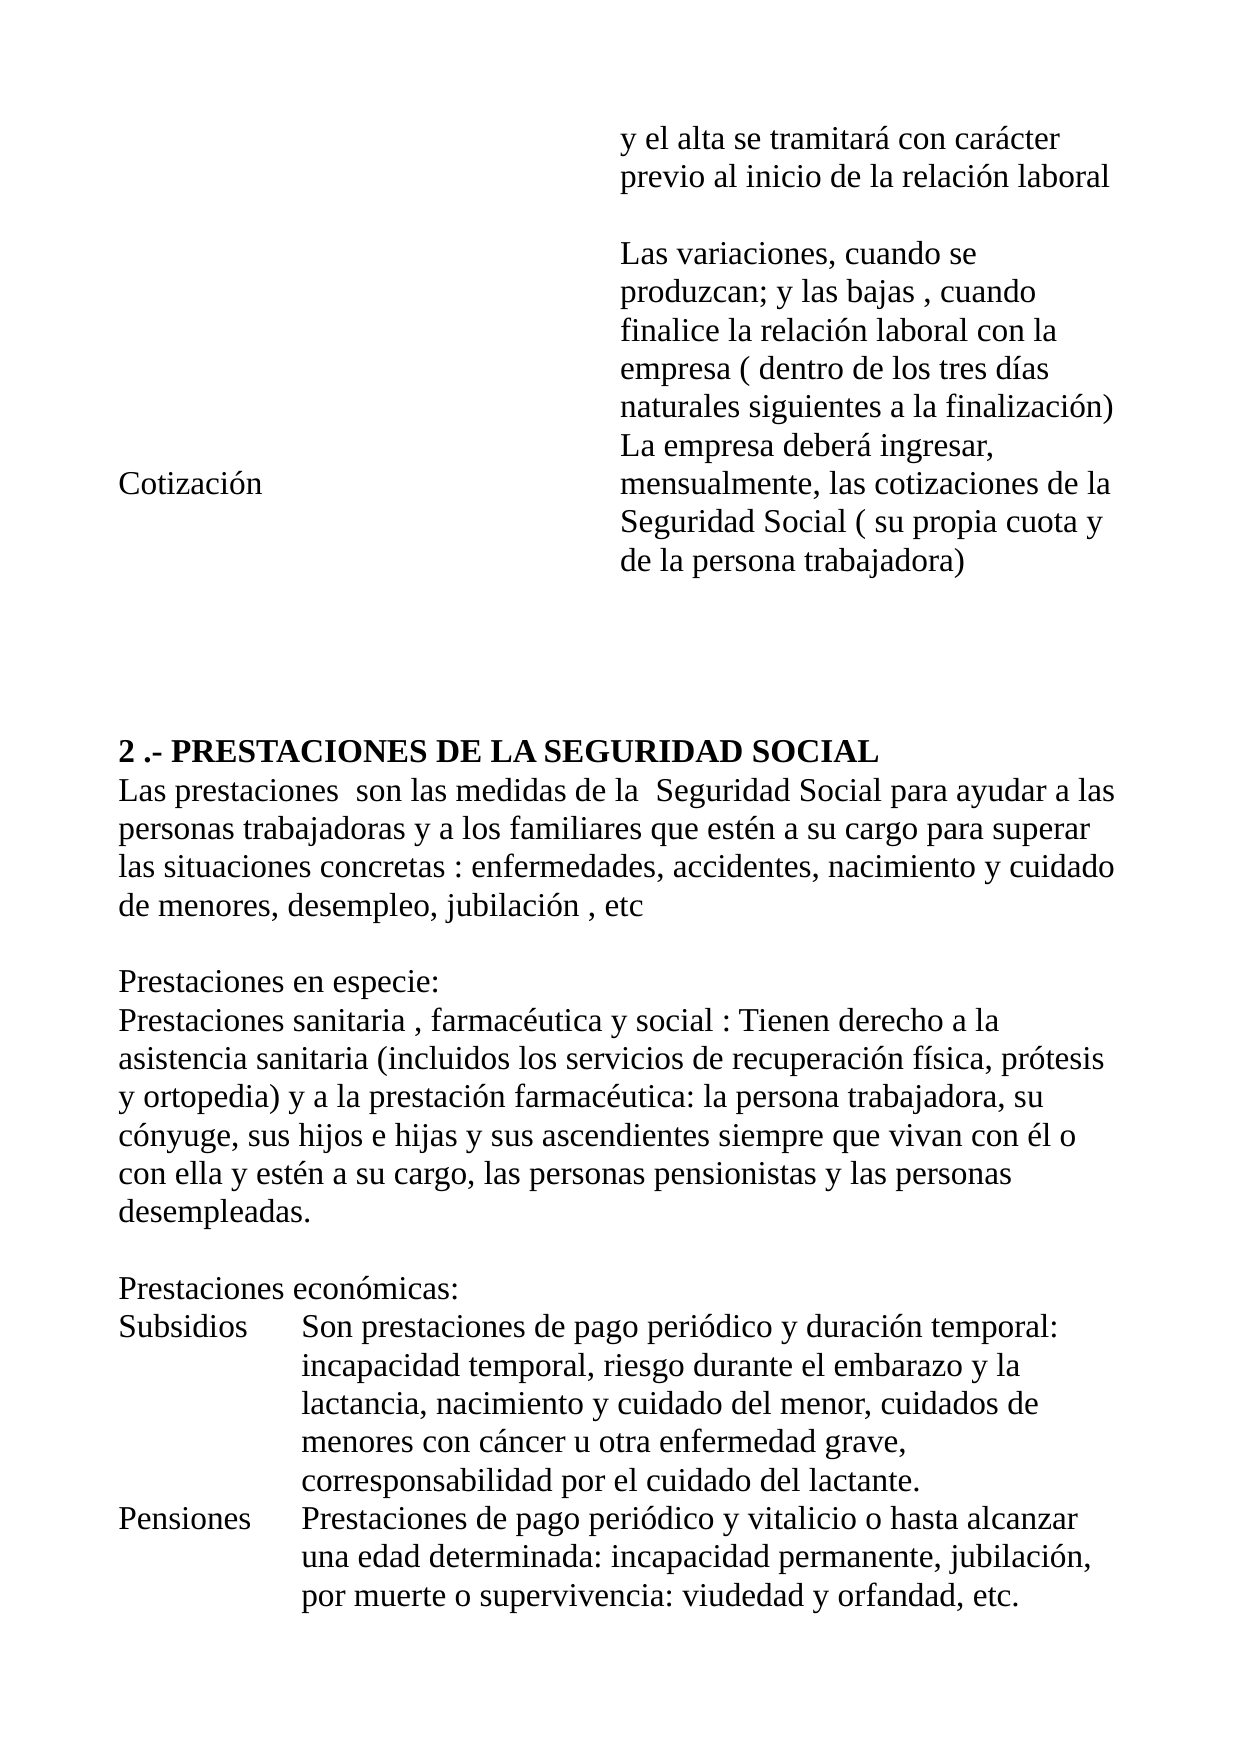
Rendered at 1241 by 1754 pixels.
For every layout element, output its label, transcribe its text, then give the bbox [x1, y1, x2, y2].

table_cell Cotización [118, 425, 620, 693]
table_header Son prestaciones de pago periódico y duración temporal: incapacidad temporal, riesgo durante el embarazo y la lactancia, nacimiento y cuidado del menor, cuidados de menores con cáncer u otra enfermedad grave, corresponsabilidad por el cuidado del lactante. [301, 1306, 1123, 1498]
table_cell La empresa deberá ingresar, mensualmente, las cotizaciones de la Seguridad Social ( su propia cuota y de la persona trabajadora) [620, 425, 1122, 693]
table_cell Prestaciones de pago periódico y vitalicio o hasta alcanzar una edad determinada: incapacidad permanente, jubilación, por muerte o supervivencia: viudedad y orfandad, etc. [301, 1498, 1123, 1613]
table_header Subsidios [118, 1306, 301, 1498]
text Prestaciones sanitaria , farmacéutica y social : Tienen derecho a la asistencia sanitaria (incluidos los servicios de recuperación física, prótesis y ortopedia) y a la prestación farmacéutica: la persona trabajadora, su cónyuge, sus hijos e hijas y sus ascendientes siempre que vivan con él o con ella y estén a su cargo, las personas pensionistas y las personas desempleadas. [118, 1000, 1122, 1230]
text Las prestaciones son las medidas de la Seguridad Social para ayudar a las personas trabajadoras y a los familiares que estén a su cargo para superar las situaciones concretas : enfermedades, accidentes, nacimiento y cuidado de menores, desempleo, jubilación , etc [118, 770, 1122, 923]
table_header y el alta se tramitará con carácter previo al inicio de la relación laboral Las variaciones, cuando se produzcan; y las bajas , cuando finalice la relación laboral con la empresa ( dentro de los tres días naturales siguientes a la finalización) [620, 118, 1122, 425]
text Prestaciones económicas: [118, 1268, 1122, 1306]
table_cell Pensiones [118, 1498, 301, 1613]
table_header [118, 118, 620, 425]
text Prestaciones en especie: [118, 961, 1122, 1000]
text 2 .- PRESTACIONES DE LA SEGURIDAD SOCIAL [118, 731, 1122, 770]
